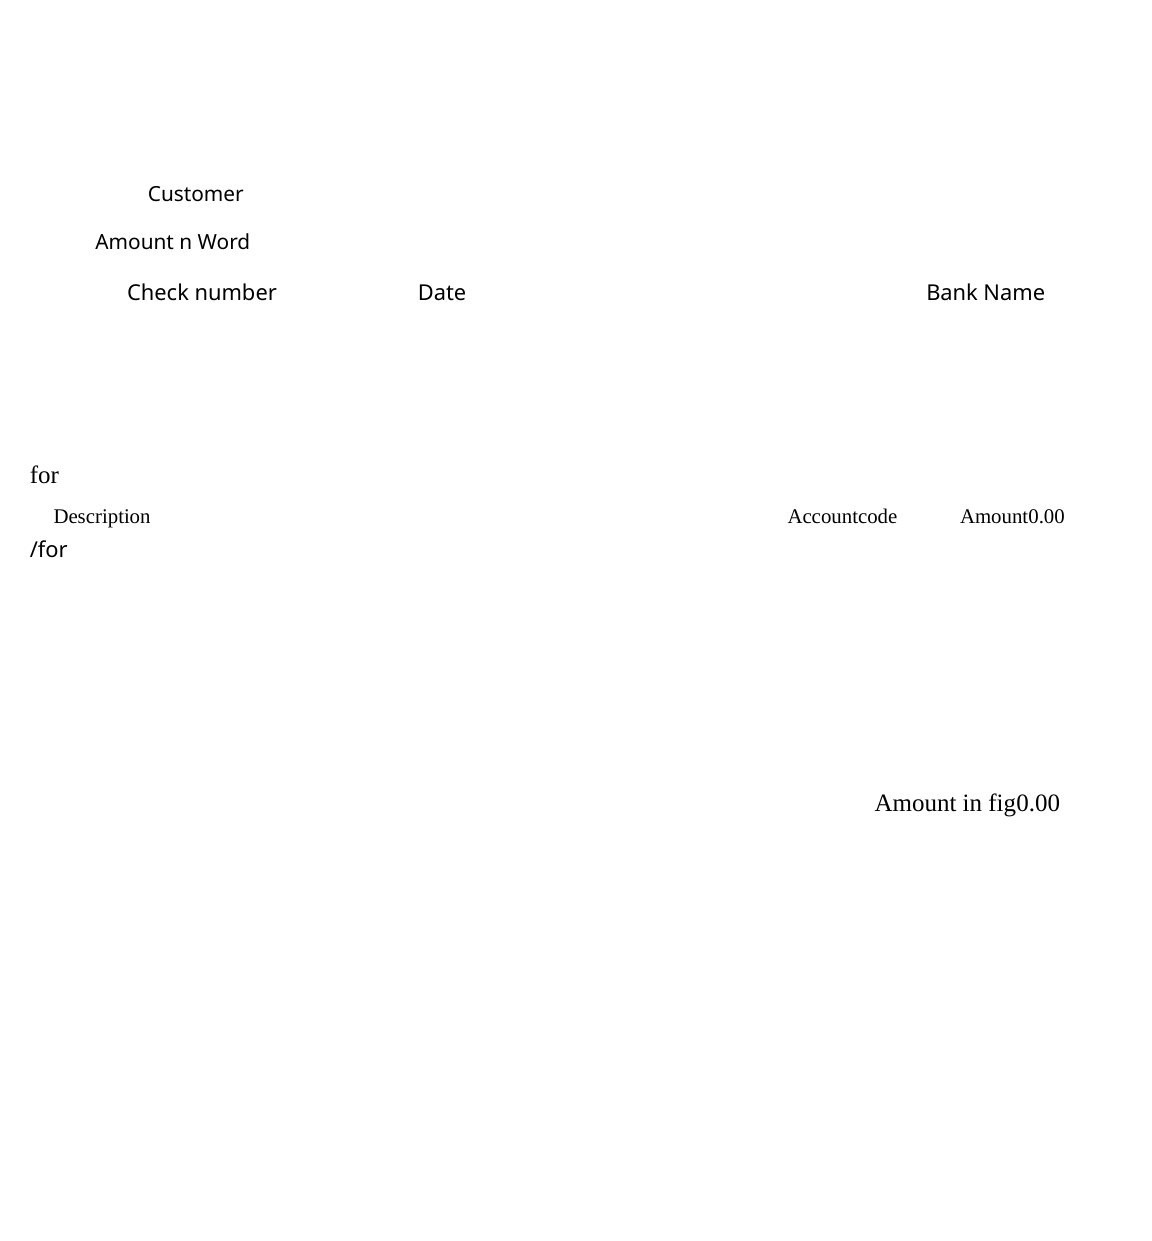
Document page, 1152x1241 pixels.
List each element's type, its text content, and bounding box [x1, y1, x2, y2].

table_header Bank Name [849, 271, 1122, 312]
table_header [36, 180, 148, 227]
text /for [29, 534, 1122, 564]
text for [29, 460, 1122, 489]
table_header Date [412, 271, 538, 312]
table_header [561, 271, 849, 312]
table_header [30, 271, 101, 312]
table_header [303, 271, 412, 312]
table_cell Amount n Word [36, 227, 1123, 266]
table_header Check number [101, 271, 302, 312]
table_header Customer [148, 180, 1123, 227]
table_header [538, 271, 561, 312]
table_header Accountcode [782, 489, 924, 534]
table_header [32, 489, 48, 534]
table_header Description [48, 489, 782, 534]
table_header Amount [925, 489, 1070, 534]
